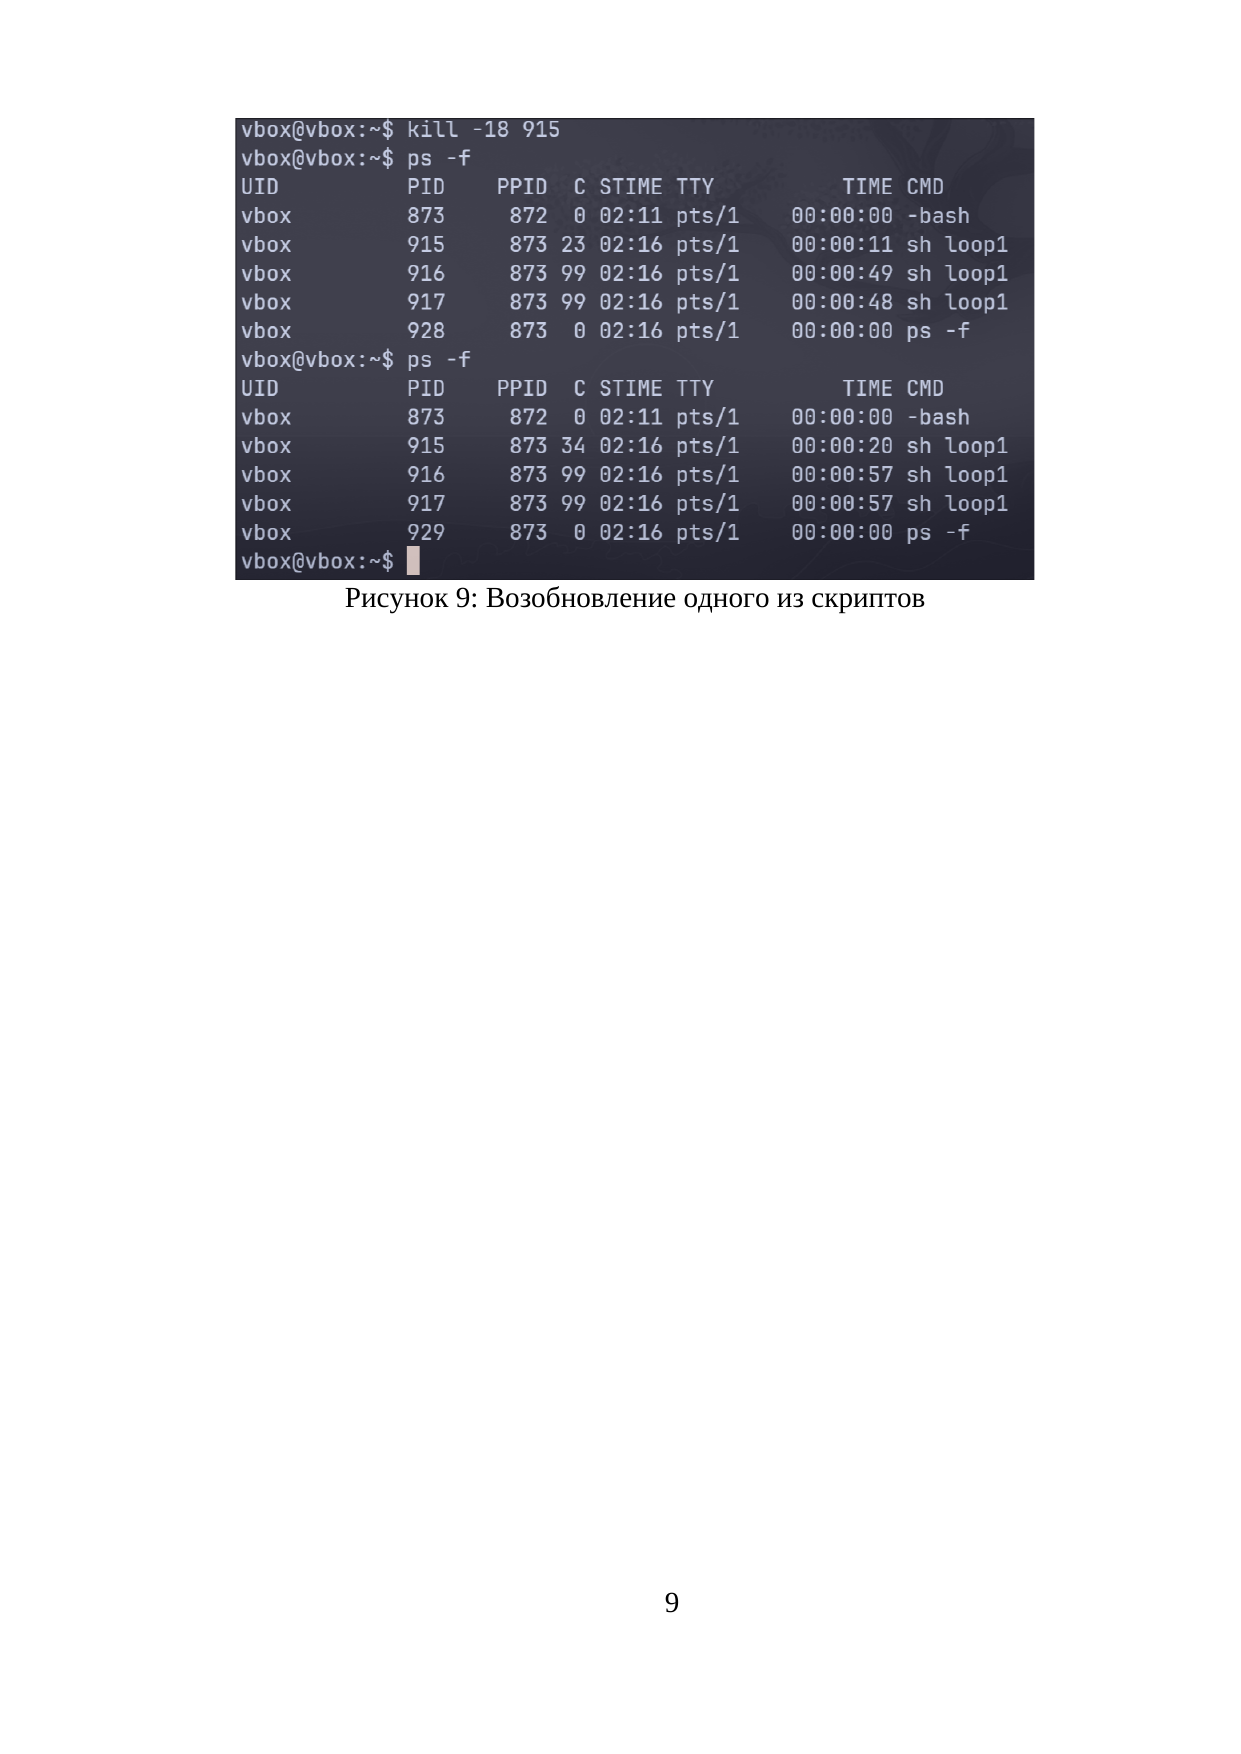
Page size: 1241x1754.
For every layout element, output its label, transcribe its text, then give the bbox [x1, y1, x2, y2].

picture [235, 118, 1035, 580]
text Рисунок 9: Возобновление одного из скриптов [235, 580, 1034, 613]
